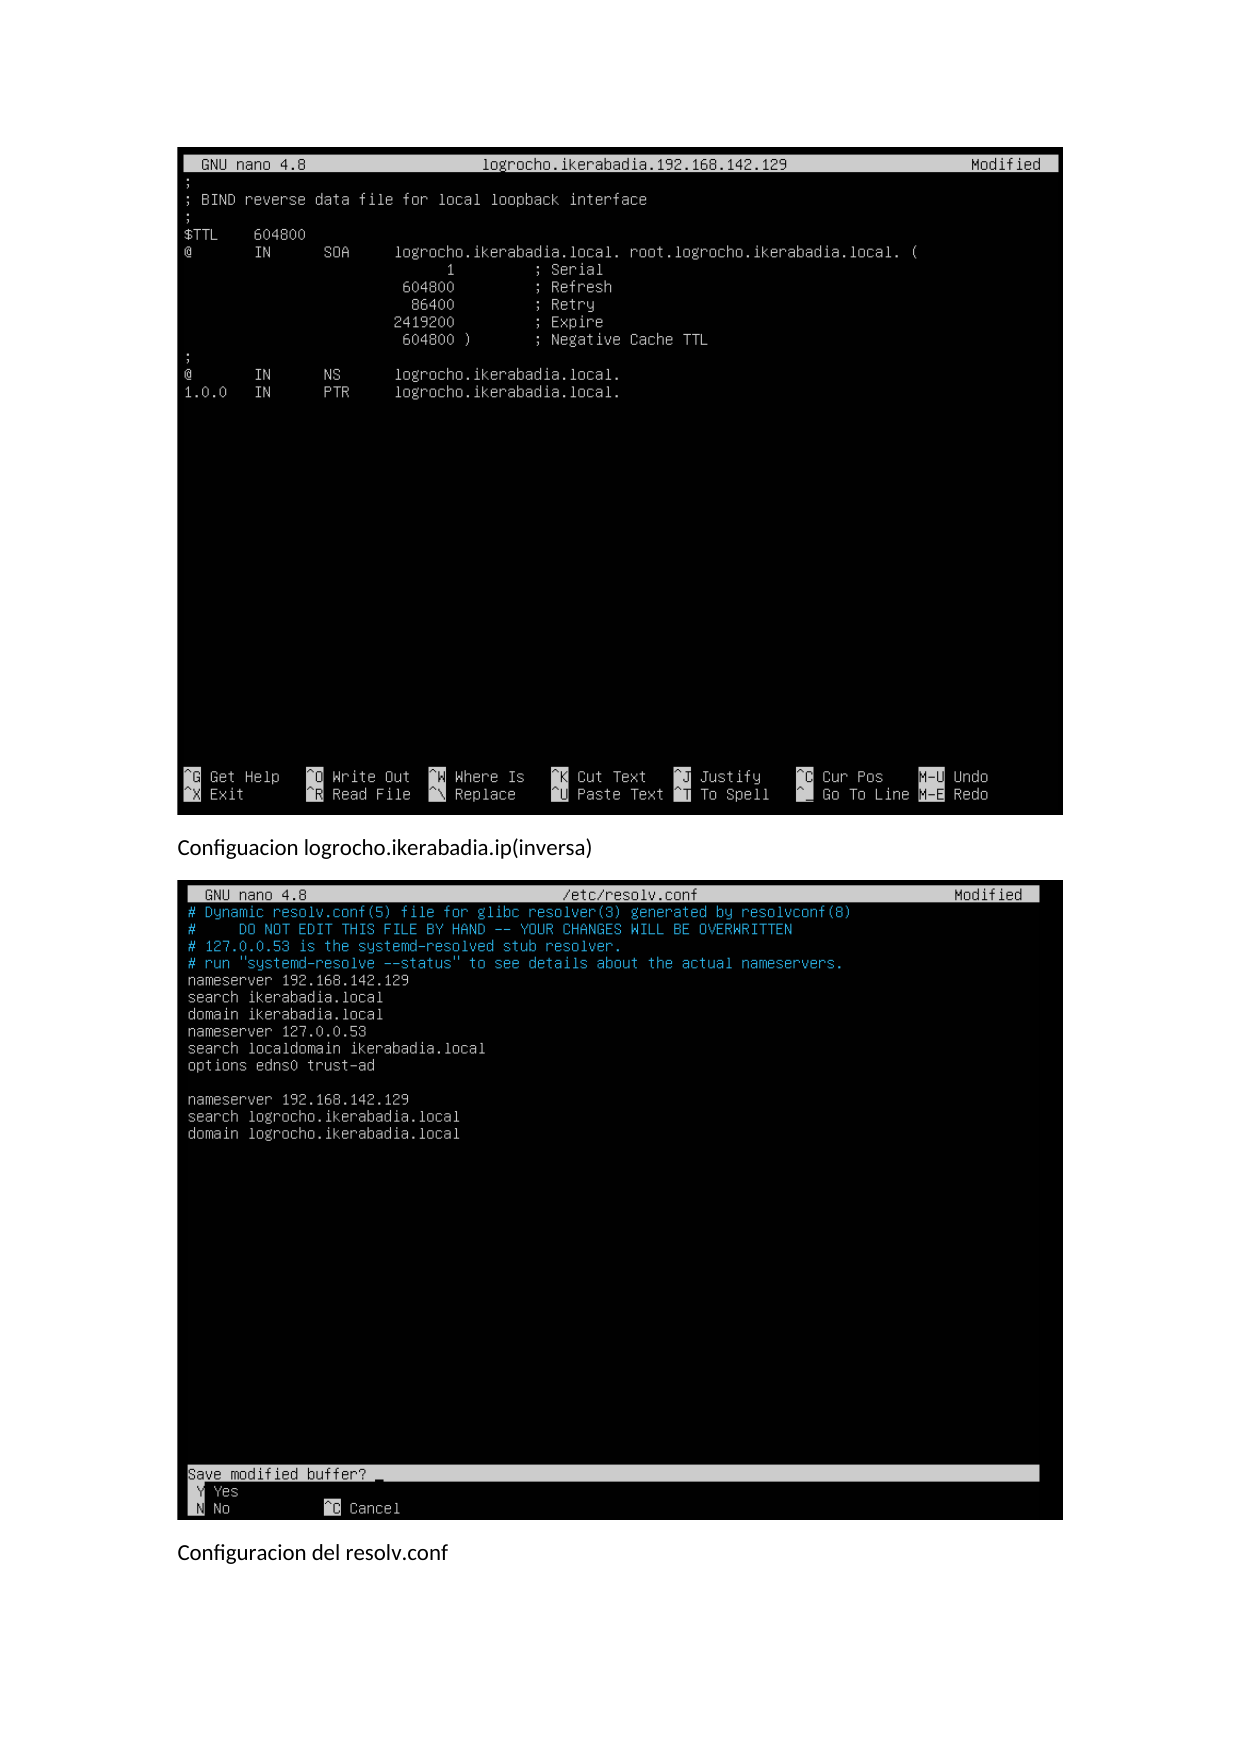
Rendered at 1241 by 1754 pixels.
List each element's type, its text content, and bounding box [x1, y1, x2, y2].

text Configuracion del resolv.conf [177, 1538, 1063, 1566]
text Configuacion logrocho.ikerabadia.ip(inversa) [177, 833, 1063, 862]
